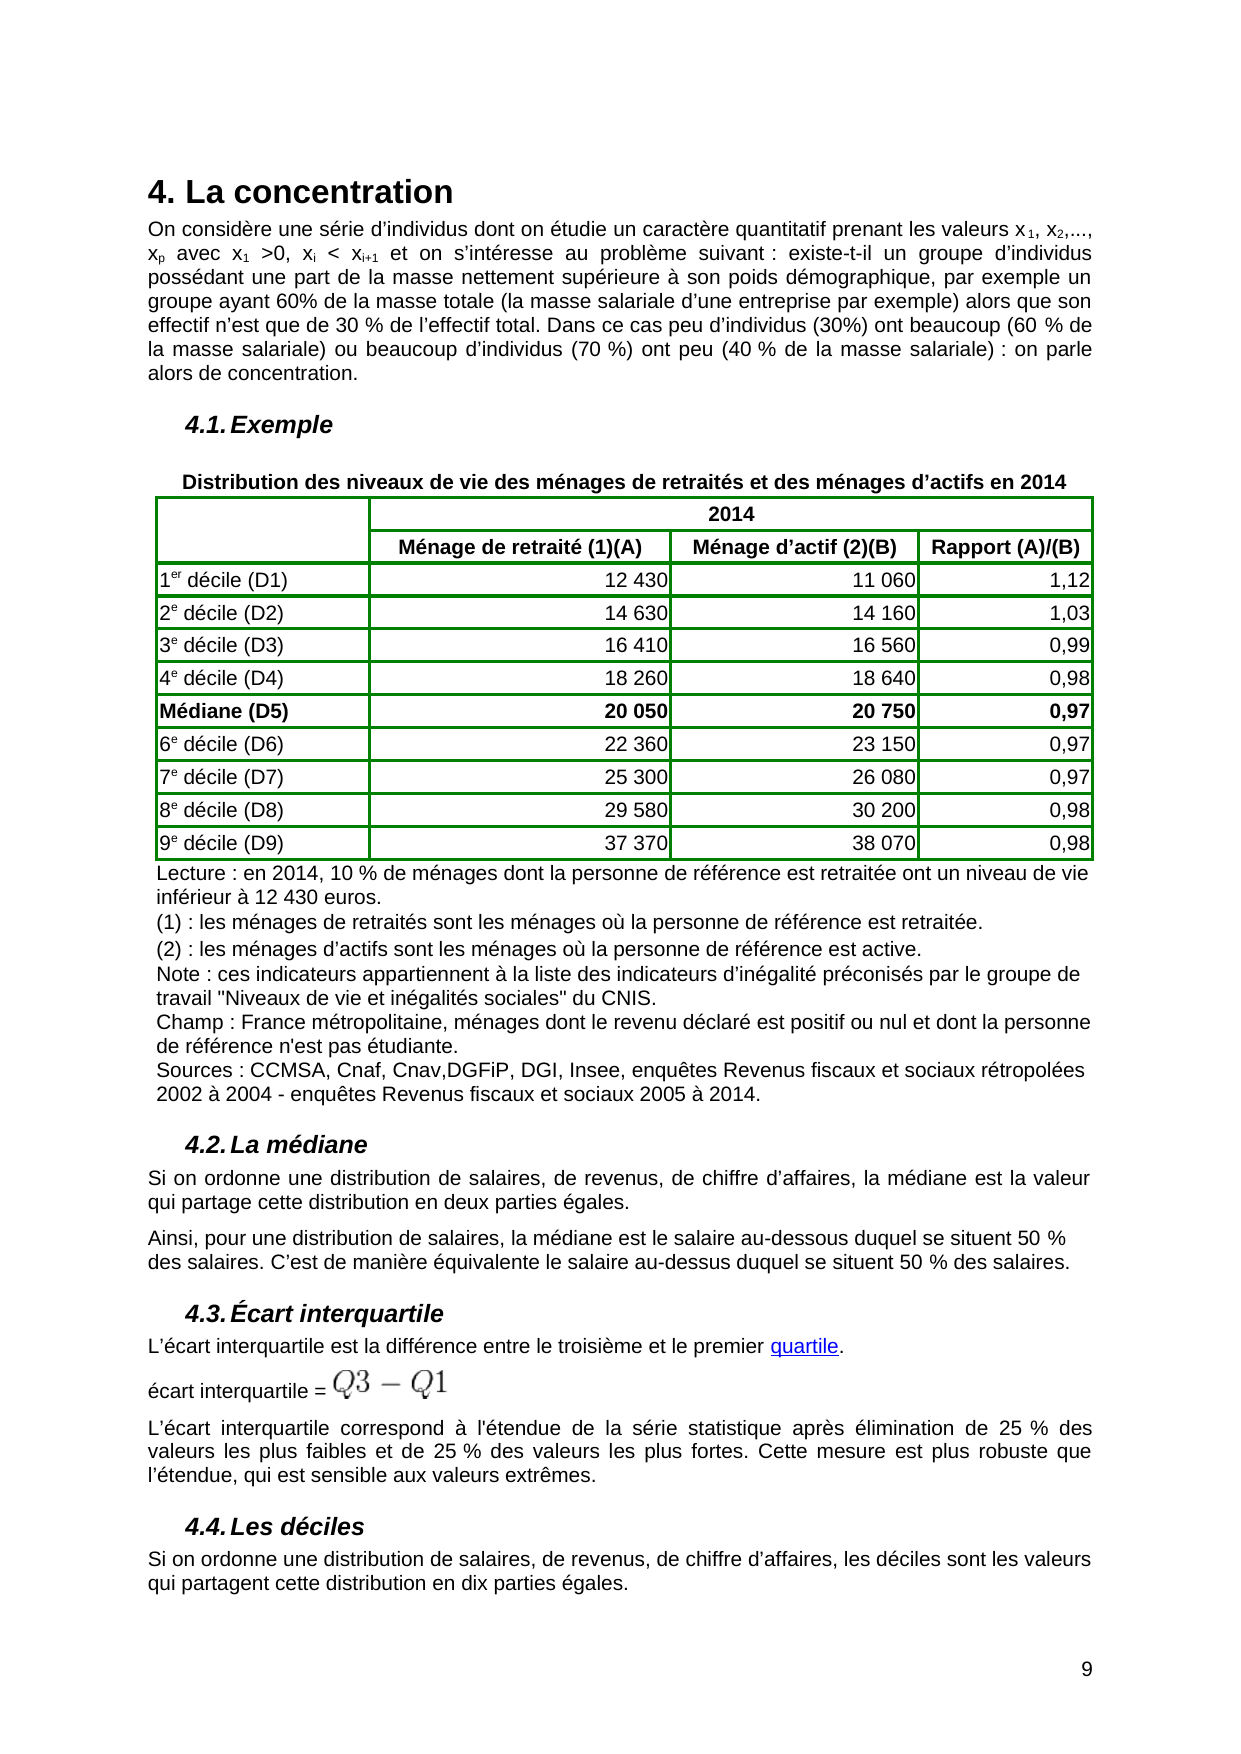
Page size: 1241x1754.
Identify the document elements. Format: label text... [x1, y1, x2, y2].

table_cell (1) : les ménages de retraités sont les ménages où la personne de référence est retraitée. [156, 909, 1093, 935]
text Si on ordonne une distribution de salaires, de revenus, de chiffre d’affaires, les déciles sont les valeurs qui partagent cette distribution en dix parties égales. [148, 1547, 1093, 1595]
table_cell Médiane (D5) [158, 696, 368, 726]
table_cell 25 300 [371, 762, 669, 792]
table_cell 18 260 [371, 663, 669, 693]
table_cell 1,12 [920, 565, 1091, 594]
table_cell 22 360 [371, 729, 669, 759]
text L’écart interquartile correspond à l'étendue de la série statistique après élimination de 25 % des valeurs les plus faibles et de 25 % des valeurs les plus fortes. Cette mesure est plus robuste que l’étendue, qui est sensible aux valeurs extrêmes. [148, 1415, 1093, 1487]
table_cell 29 580 [371, 795, 669, 825]
table_cell 6e décile (D6) [158, 729, 368, 759]
table_cell 0,98 [920, 828, 1091, 858]
table_cell 20 050 [371, 696, 669, 726]
subtitle La médiane [185, 1131, 1093, 1159]
table_cell 11 060 [672, 565, 917, 594]
table_cell 26 080 [672, 762, 917, 792]
text Si on ordonne une distribution de salaires, de revenus, de chiffre d’affaires, la médiane est la valeur qui partage cette distribution en deux parties égales. [148, 1166, 1093, 1213]
subtitle Les déciles [185, 1512, 1093, 1541]
subtitle La concentration [148, 173, 1093, 211]
table_cell Ménage d’actif (2)(B) [672, 532, 917, 561]
table_cell 0,97 [920, 762, 1091, 792]
table_cell Lecture : en 2014, 10 % de ménages dont la personne de référence est retraitée ont un niveau de vie inférieur à 12 430 euros. [156, 861, 1093, 909]
table_cell 0,97 [920, 729, 1091, 759]
table_cell 16 410 [371, 630, 669, 660]
table_cell 38 070 [672, 828, 917, 858]
table_cell Champ : France métropolitaine, ménages dont le revenu déclaré est positif ou nul et dont la personne de référence n'est pas étudiante. [156, 1010, 1093, 1058]
text écart interquartile = [148, 1370, 1093, 1403]
table_cell 12 430 [371, 565, 669, 594]
table_cell 8e décile (D8) [158, 795, 368, 825]
table_cell 18 640 [672, 663, 917, 693]
table_cell 1er décile (D1) [158, 565, 368, 594]
subtitle Écart interquartile [185, 1299, 1093, 1328]
table_cell 20 750 [672, 696, 917, 726]
table_cell Note : ces indicateurs appartiennent à la liste des indicateurs d’inégalité préconisés par le groupe de travail "Niveaux de vie et inégalités sociales" du CNIS. [156, 962, 1093, 1010]
subtitle Exemple [185, 410, 1093, 439]
picture [332, 1370, 448, 1399]
table_cell 9e décile (D9) [158, 828, 368, 858]
table_cell 3e décile (D3) [158, 630, 368, 660]
table_cell 0,98 [920, 795, 1091, 825]
table_cell [158, 499, 368, 561]
table_cell Rapport (A)/(B) [920, 532, 1091, 561]
text L’écart interquartile est la différence entre le troisième et le premier quartile. [148, 1334, 1093, 1358]
table_cell 30 200 [672, 795, 917, 825]
table_cell (2) : les ménages d’actifs sont les ménages où la personne de référence est active. [156, 935, 1093, 962]
table_cell 0,99 [920, 630, 1091, 660]
table_cell 2014 [371, 499, 1091, 528]
table_cell 1,03 [920, 598, 1091, 627]
table_cell Sources : CCMSA, Cnaf, Cnav,DGFiP, DGI, Insee, enquêtes Revenus fiscaux et sociaux rétropolées 2002 à 2004 - enquêtes Revenus fiscaux et sociaux 2005 à 2014. [156, 1058, 1093, 1106]
table_cell 14 160 [672, 598, 917, 627]
text Ainsi, pour une distribution de salaires, la médiane est le salaire au-dessous duquel se situent 50 % des salaires. C’est de manière équivalente le salaire au-dessus duquel se situent 50 % des salaires. [148, 1226, 1093, 1274]
table_cell 7e décile (D7) [158, 762, 368, 792]
table_cell 14 630 [371, 598, 669, 627]
table_cell 2e décile (D2) [158, 598, 368, 627]
table_cell 37 370 [371, 828, 669, 858]
table_cell 4e décile (D4) [158, 663, 368, 693]
table_cell 0,98 [920, 663, 1091, 693]
table_cell 0,97 [920, 696, 1091, 726]
table_cell 16 560 [672, 630, 917, 660]
text On considère une série d’individus dont on étudie un caractère quantitatif prenant les valeurs x1, x2,..., xp avec x1 >0, xi < xi+1 et on s’intéresse au problème suivant : existe-t-il un groupe d’individus possédant une part de la masse nettement supérieure à son poids démographique, par exemple un groupe ayant 60% de la masse totale (la masse salariale d’une entreprise par exemple) alors que son effectif n’est que de 30 % de l’effectif total. Dans ce cas peu d’individus (30%) ont beaucoup (60 % de la masse salariale) ou beaucoup d’individus (70 %) ont peu (40 % de la masse salariale) : on parle alors de concentration. [148, 217, 1093, 385]
table_cell 23 150 [672, 729, 917, 759]
table_header Distribution des niveaux de vie des ménages de retraités et des ménages d’actifs en 2014 [156, 469, 1093, 496]
table_cell Ménage de retraité (1)(A) [371, 532, 669, 561]
